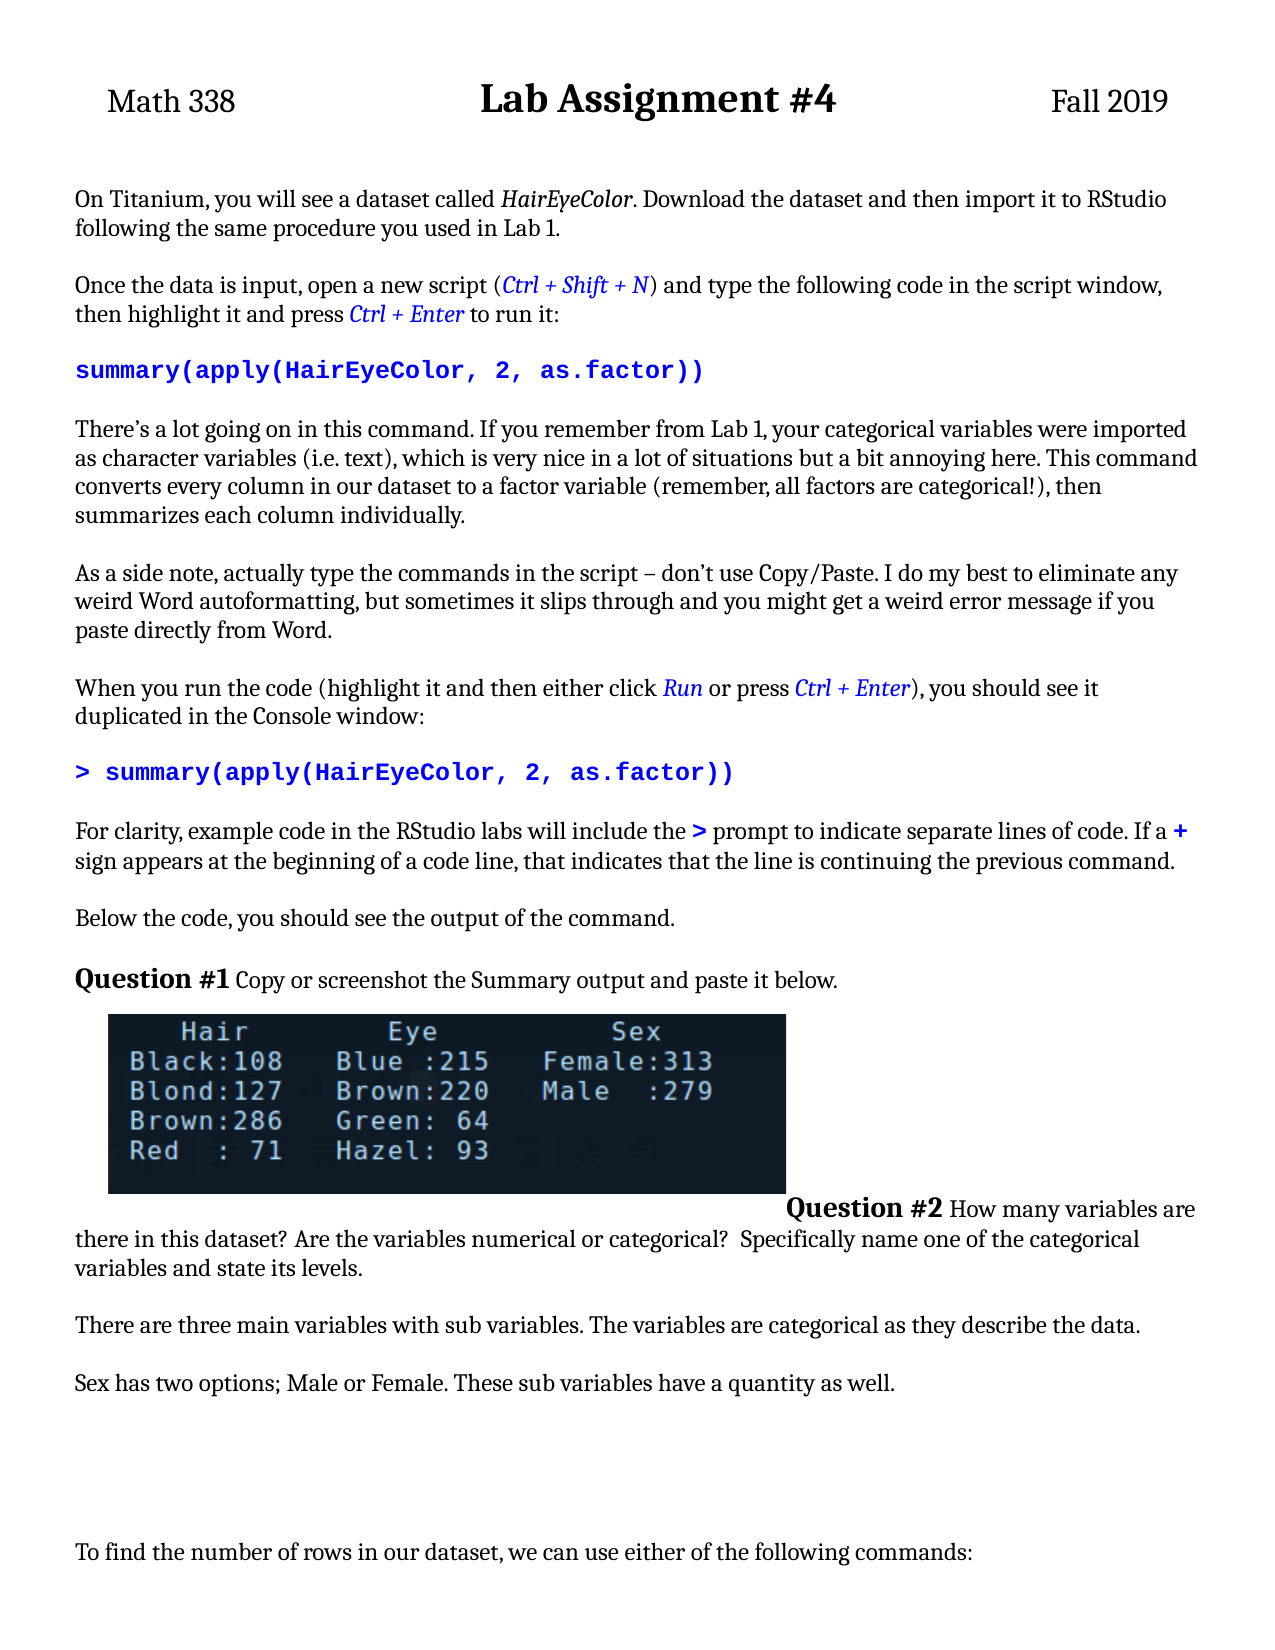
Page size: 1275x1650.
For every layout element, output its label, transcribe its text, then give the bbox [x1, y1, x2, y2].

text For clarity, example code in the RStudio labs will include the > prompt to indicate separate lines of code. If a + sign appears at the beginning of a code line, that indicates that the line is continuing the previous command. [75, 817, 1200, 876]
text There are three main variables with sub variables. The variables are categorical as they describe the data. [75, 1311, 1200, 1340]
text Below the code, you should see the output of the command. [75, 904, 1200, 933]
text There’s a lot going on in this command. If you remember from Lab 1, your categorical variables were imported as character variables (i.e. text), which is very nice in a lot of situations but a bit annoying here. This command converts every column in our dataset to a factor variable (remember, all factors are categorical!), then summarizes each column individually. [75, 415, 1200, 530]
text Question #2 How many variables are there in this dataset? Are the variables numerical or categorical? Specifically name one of the categorical variables and state its levels. [75, 1191, 1200, 1282]
text On Titanium, you will see a dataset called HairEyeColor. Download the dataset and then import it to RStudio following the same procedure you used in Lab 1. [75, 185, 1200, 243]
text Question #1 Copy or screenshot the Summary output and paste it below. [75, 962, 1200, 995]
text Once the data is input, open a new script (Ctrl + Shift + N) and type the following code in the script window, then highlight it and press Ctrl + Enter to run it: [75, 271, 1200, 329]
text To find the number of rows in our dataset, we can use either of the following commands: [75, 1538, 1200, 1567]
text As a side note, actually type the commands in the script – don’t use Copy/Paste. I do my best to eliminate any weird Word autoformatting, but sometimes it slips through and you might get a weird error message if you paste directly from Word. [75, 558, 1200, 645]
text > summary(apply(HairEyeColor, 2, as.factor)) [75, 760, 1200, 788]
text Math 338 Lab Assignment #4 Fall 2019 [75, 75, 1200, 123]
picture [108, 1014, 787, 1194]
text When you run the code (highlight it and then either click Run or press Ctrl + Enter), you should see it duplicated in the Console window: [75, 673, 1200, 731]
text Sex has two options; Male or Female. These sub variables have a quantity as well. [75, 1368, 1200, 1397]
text summary(apply(HairEyeColor, 2, as.factor)) [75, 358, 1200, 386]
